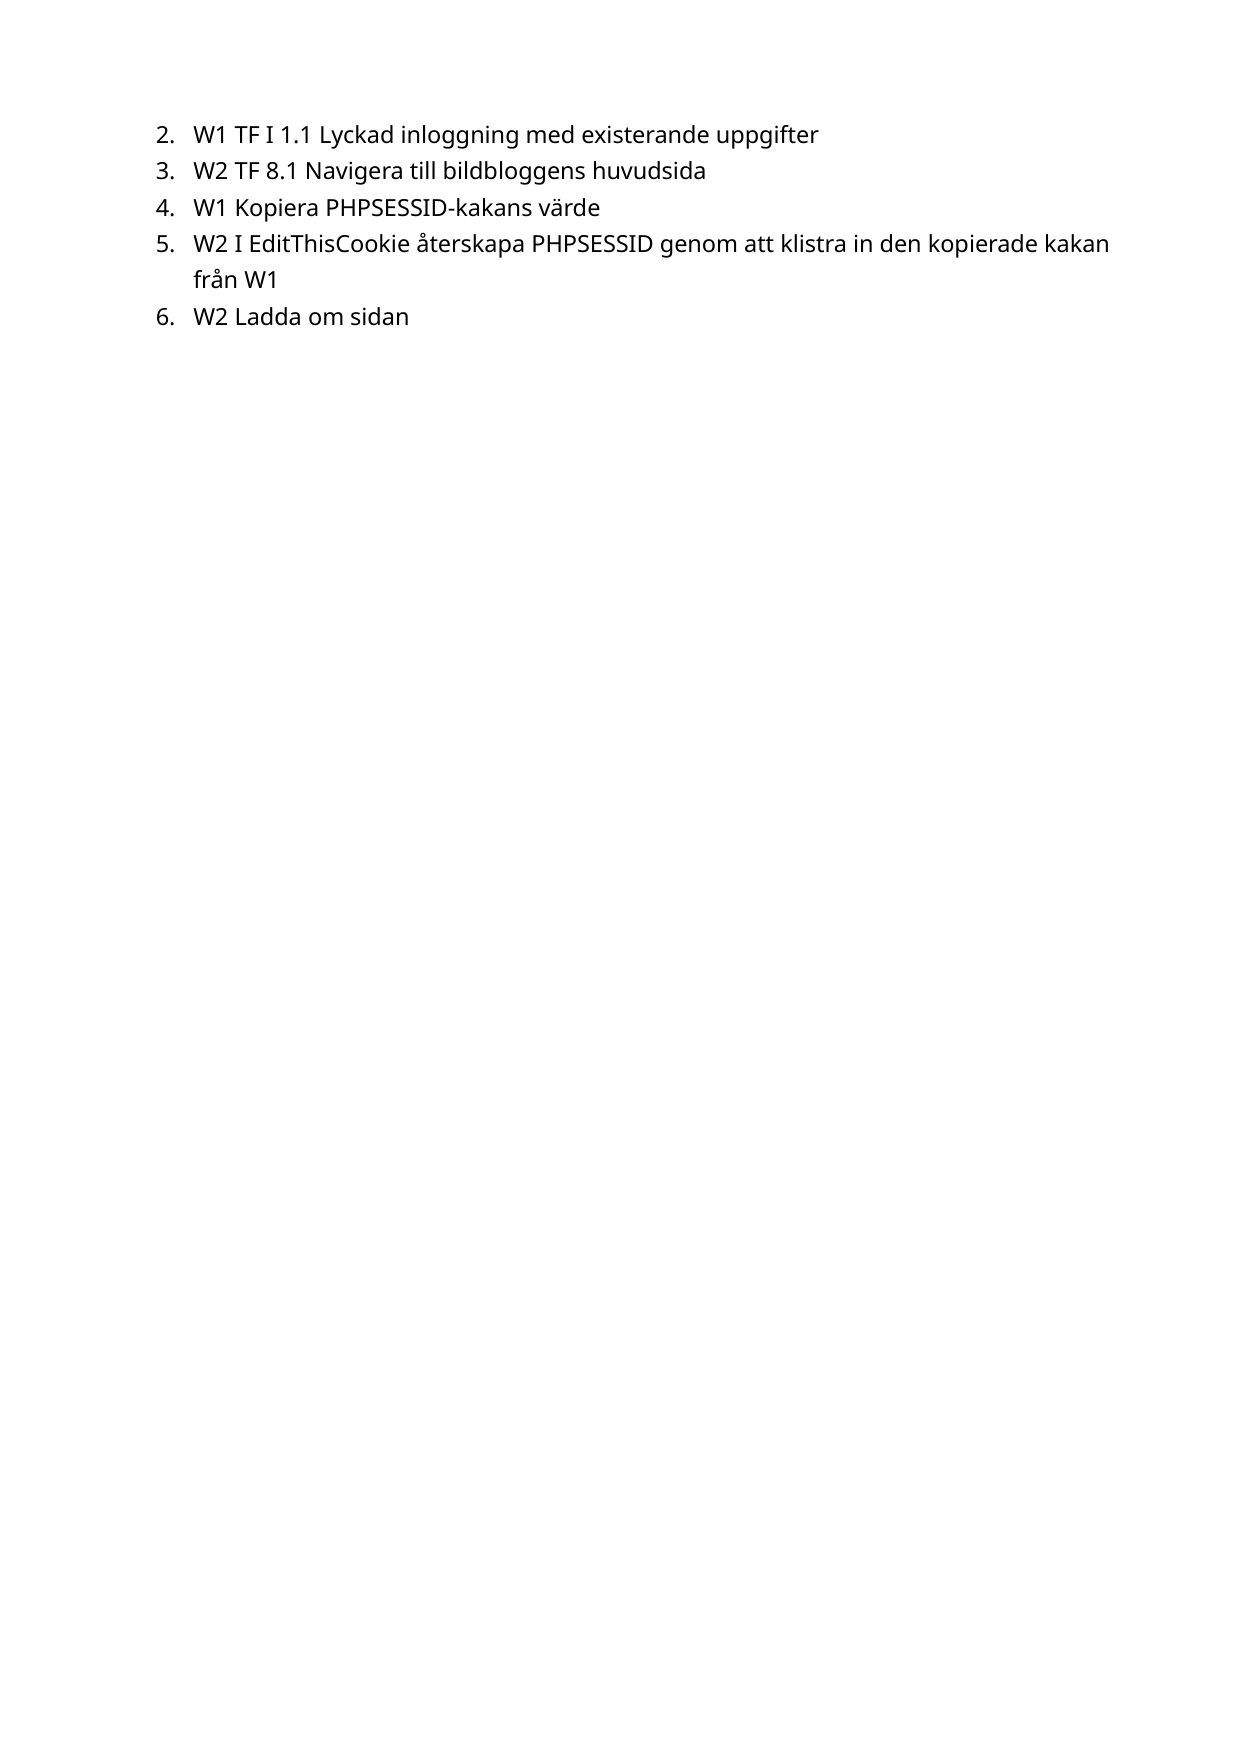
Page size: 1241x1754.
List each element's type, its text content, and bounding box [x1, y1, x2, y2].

list W2 TF 8.1 Navigera till bildbloggens huvudsida [156, 154, 1122, 186]
list W1 Kopiera PHPSESSID-kakans värde [156, 191, 1122, 223]
list W1 TF I 1.1 Lyckad inloggning med existerande uppgifter [156, 118, 1122, 150]
list W2 I EditThisCookie återskapa PHPSESSID genom att klistra in den kopierade kakan från W1 [156, 227, 1122, 296]
list W2 Ladda om sidan [156, 300, 1122, 332]
